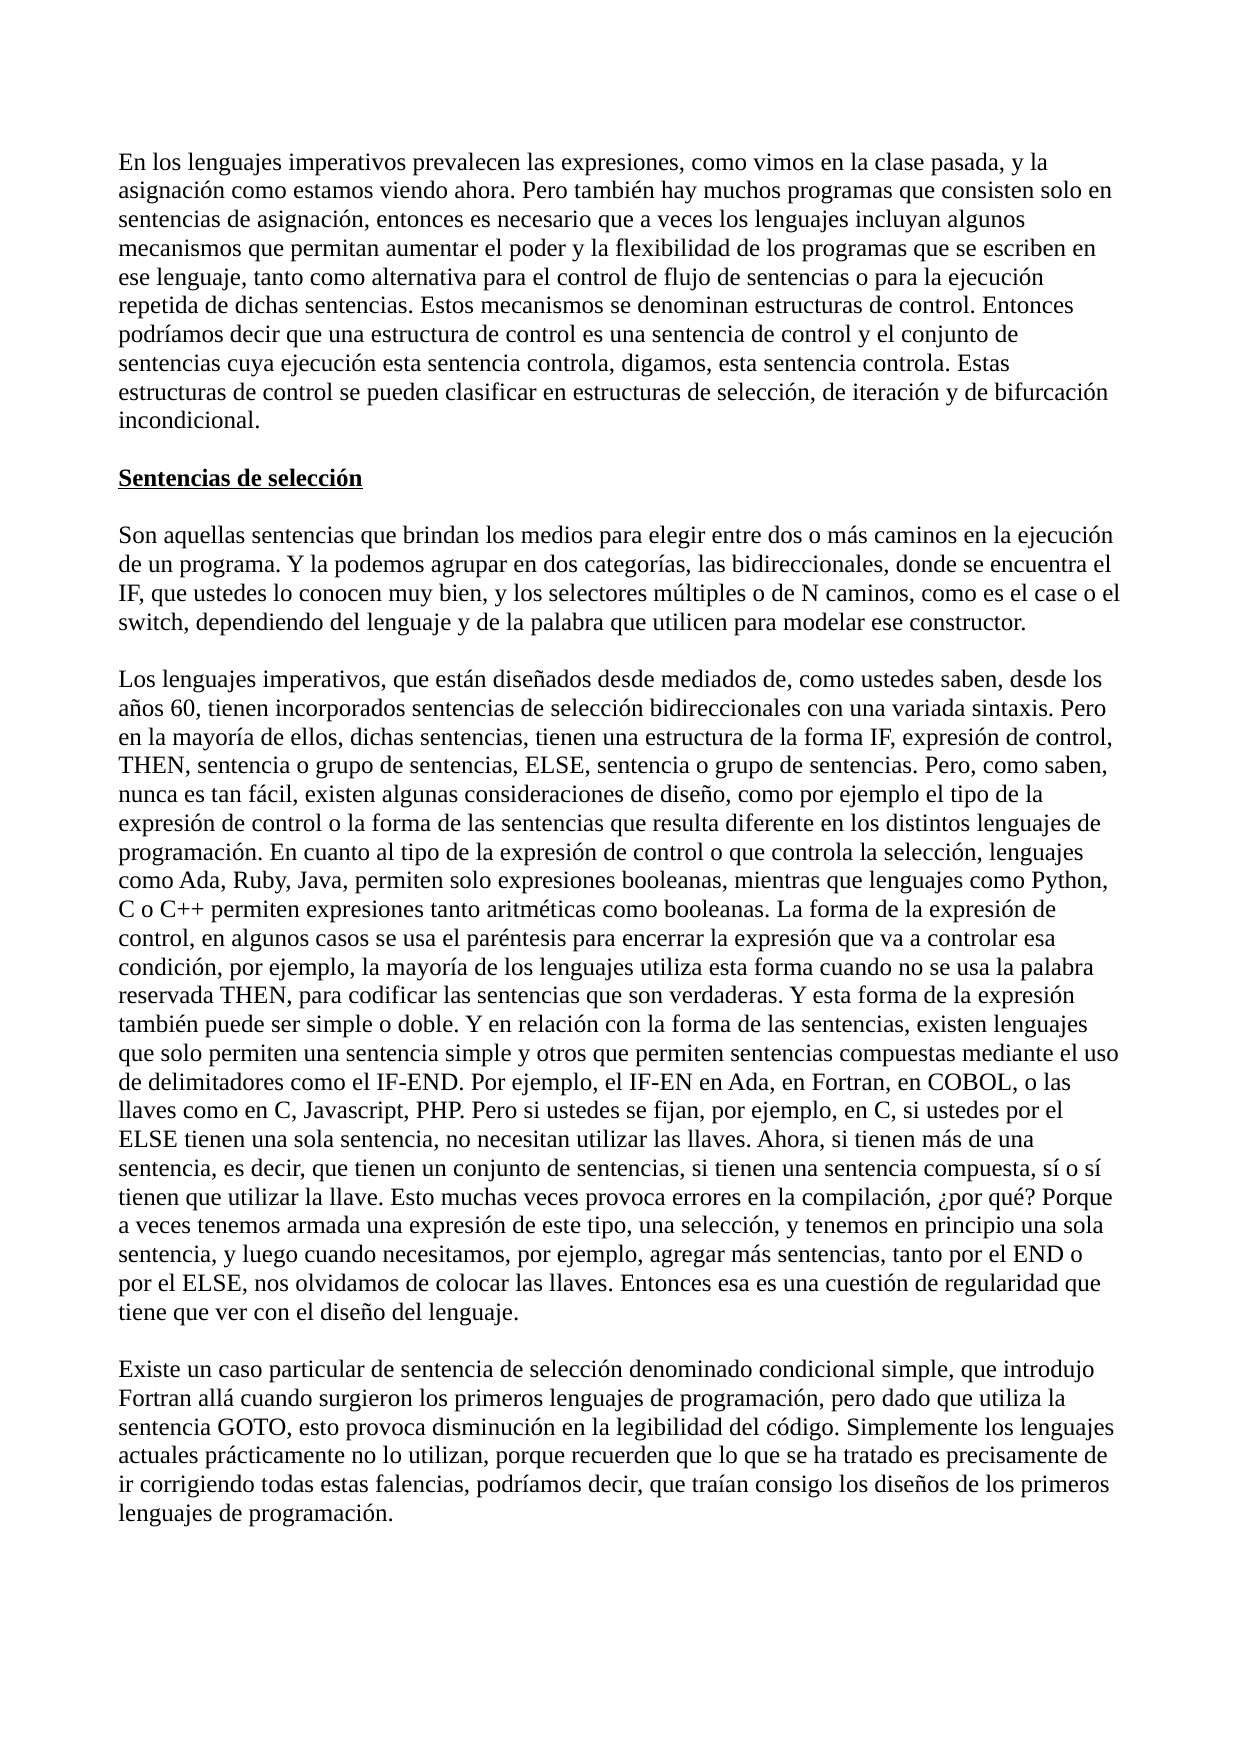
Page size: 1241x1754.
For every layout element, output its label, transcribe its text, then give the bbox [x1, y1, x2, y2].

text Los lenguajes imperativos, que están diseñados desde mediados de, como ustedes saben, desde los años 60, tienen incorporados sentencias de selección bidireccionales con una variada sintaxis. Pero en la mayoría de ellos, dichas sentencias, tienen una estructura de la forma IF, expresión de control, THEN, sentencia o grupo de sentencias, ELSE, sentencia o grupo de sentencias. Pero, como saben, nunca es tan fácil, existen algunas consideraciones de diseño, como por ejemplo el tipo de la expresión de control o la forma de las sentencias que resulta diferente en los distintos lenguajes de programación. En cuanto al tipo de la expresión de control o que controla la selección, lenguajes como Ada, Ruby, Java, permiten solo expresiones booleanas, mientras que lenguajes como Python, C o C++ permiten expresiones tanto aritméticas como booleanas. La forma de la expresión de control, en algunos casos se usa el paréntesis para encerrar la expresión que va a controlar esa condición, por ejemplo, la mayoría de los lenguajes utiliza esta forma cuando no se usa la palabra reservada THEN, para codificar las sentencias que son verdaderas. Y esta forma de la expresión también puede ser simple o doble. Y en relación con la forma de las sentencias, existen lenguajes que solo permiten una sentencia simple y otros que permiten sentencias compuestas mediante el uso de delimitadores como el IF-END. Por ejemplo, el IF-EN en Ada, en Fortran, en COBOL, o las llaves como en C, Javascript, PHP. Pero si ustedes se fijan, por ejemplo, en C, si ustedes por el ELSE tienen una sola sentencia, no necesitan utilizar las llaves. Ahora, si tienen más de una sentencia, es decir, que tienen un conjunto de sentencias, si tienen una sentencia compuesta, sí o sí tienen que utilizar la llave. Esto muchas veces provoca errores en la compilación, ¿por qué? Porque a veces tenemos armada una expresión de este tipo, una selección, y tenemos en principio una sola sentencia, y luego cuando necesitamos, por ejemplo, agregar más sentencias, tanto por el END o por el ELSE, nos olvidamos de colocar las llaves. Entonces esa es una cuestión de regularidad que tiene que ver con el diseño del lenguaje. [118, 664, 1122, 1326]
text En los lenguajes imperativos prevalecen las expresiones, como vimos en la clase pasada, y la asignación como estamos viendo ahora. Pero también hay muchos programas que consisten solo en sentencias de asignación, entonces es necesario que a veces los lenguajes incluyan algunos mecanismos que permitan aumentar el poder y la flexibilidad de los programas que se escriben en ese lenguaje, tanto como alternativa para el control de flujo de sentencias o para la ejecución repetida de dichas sentencias. Estos mecanismos se denominan estructuras de control. Entonces podríamos decir que una estructura de control es una sentencia de control y el conjunto de sentencias cuya ejecución esta sentencia controla, digamos, esta sentencia controla. Estas estructuras de control se pueden clasificar en estructuras de selección, de iteración y de bifurcación incondicional. [118, 147, 1122, 434]
text Existe un caso particular de sentencia de selección denominado condicional simple, que introdujo Fortran allá cuando surgieron los primeros lenguajes de programación, pero dado que utiliza la sentencia GOTO, esto provoca disminución en la legibilidad del código. Simplemente los lenguajes actuales prácticamente no lo utilizan, porque recuerden que lo que se ha tratado es precisamente de ir corrigiendo todas estas falencias, podríamos decir, que traían consigo los diseños de los primeros lenguajes de programación. [118, 1354, 1122, 1527]
text Sentencias de selección [118, 463, 1122, 492]
text Son aquellas sentencias que brindan los medios para elegir entre dos o más caminos en la ejecución de un programa. Y la podemos agrupar en dos categorías, las bidireccionales, donde se encuentra el IF, que ustedes lo conocen muy bien, y los selectores múltiples o de N caminos, como es el case o el switch, dependiendo del lenguaje y de la palabra que utilicen para modelar ese constructor. [118, 521, 1122, 636]
